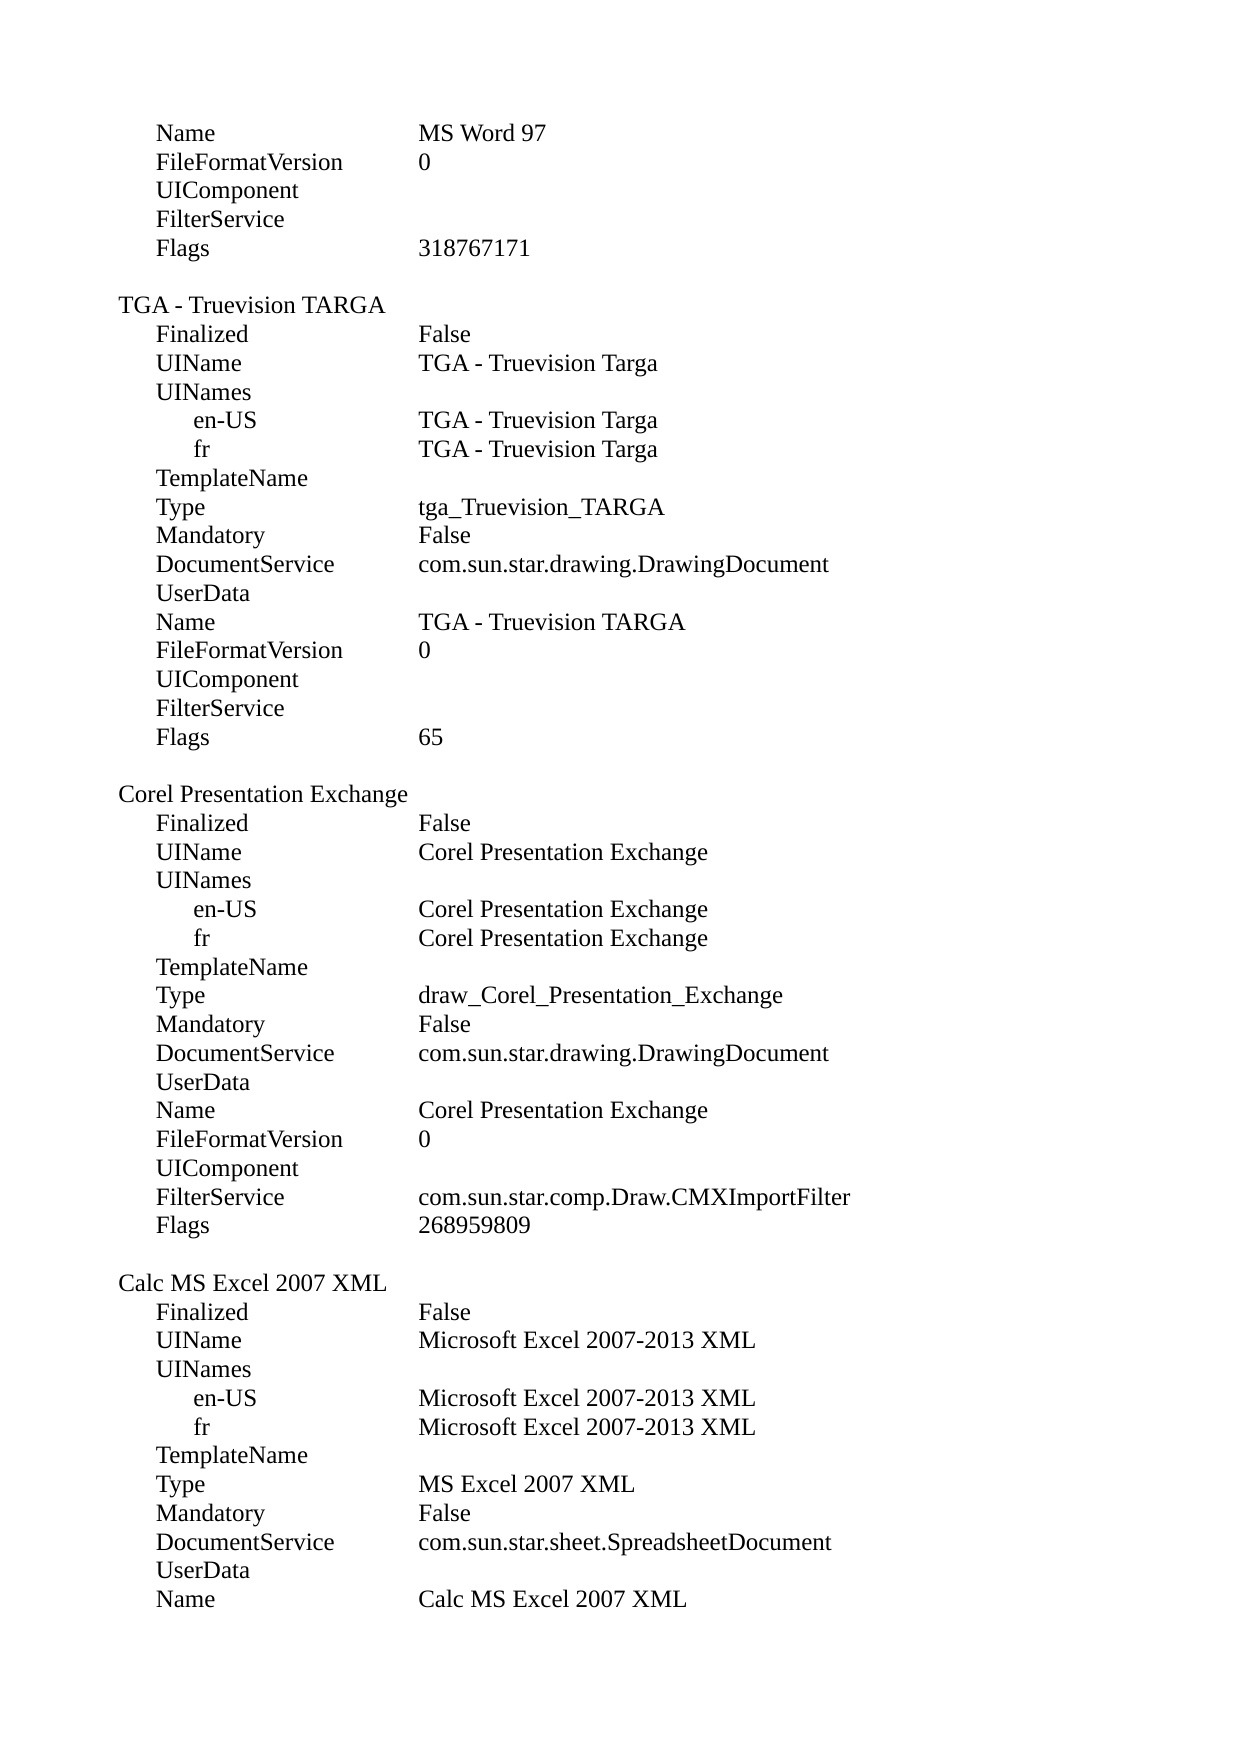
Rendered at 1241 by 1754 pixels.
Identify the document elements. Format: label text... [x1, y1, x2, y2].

text Calc MS Excel 2007 XML Finalized False UIName Microsoft Excel 2007-2013 XML UINames en-US Microsoft Excel 2007-2013 XML fr Microsoft Excel 2007-2013 XML TemplateName Type MS Excel 2007 XML Mandatory False DocumentService com.sun.star.sheet.SpreadsheetDocument UserData Name Calc MS Excel 2007 XML [118, 1268, 1122, 1613]
text TGA - Truevision TARGA Finalized False UIName TGA - Truevision Targa UINames en-US TGA - Truevision Targa fr TGA - Truevision Targa TemplateName Type tga_Truevision_TARGA Mandatory False DocumentService com.sun.star.drawing.DrawingDocument UserData Name TGA - Truevision TARGA FileFormatVersion 0 UIComponent FilterService Flags 65 [118, 291, 1122, 751]
text Corel Presentation Exchange Finalized False UIName Corel Presentation Exchange UINames en-US Corel Presentation Exchange fr Corel Presentation Exchange TemplateName Type draw_Corel_Presentation_Exchange Mandatory False DocumentService com.sun.star.drawing.DrawingDocument UserData Name Corel Presentation Exchange FileFormatVersion 0 UIComponent FilterService com.sun.star.comp.Draw.CMXImportFilter Flags 268959809 [118, 779, 1122, 1239]
text Name MS Word 97 FileFormatVersion 0 UIComponent FilterService Flags 318767171 [118, 118, 1122, 262]
